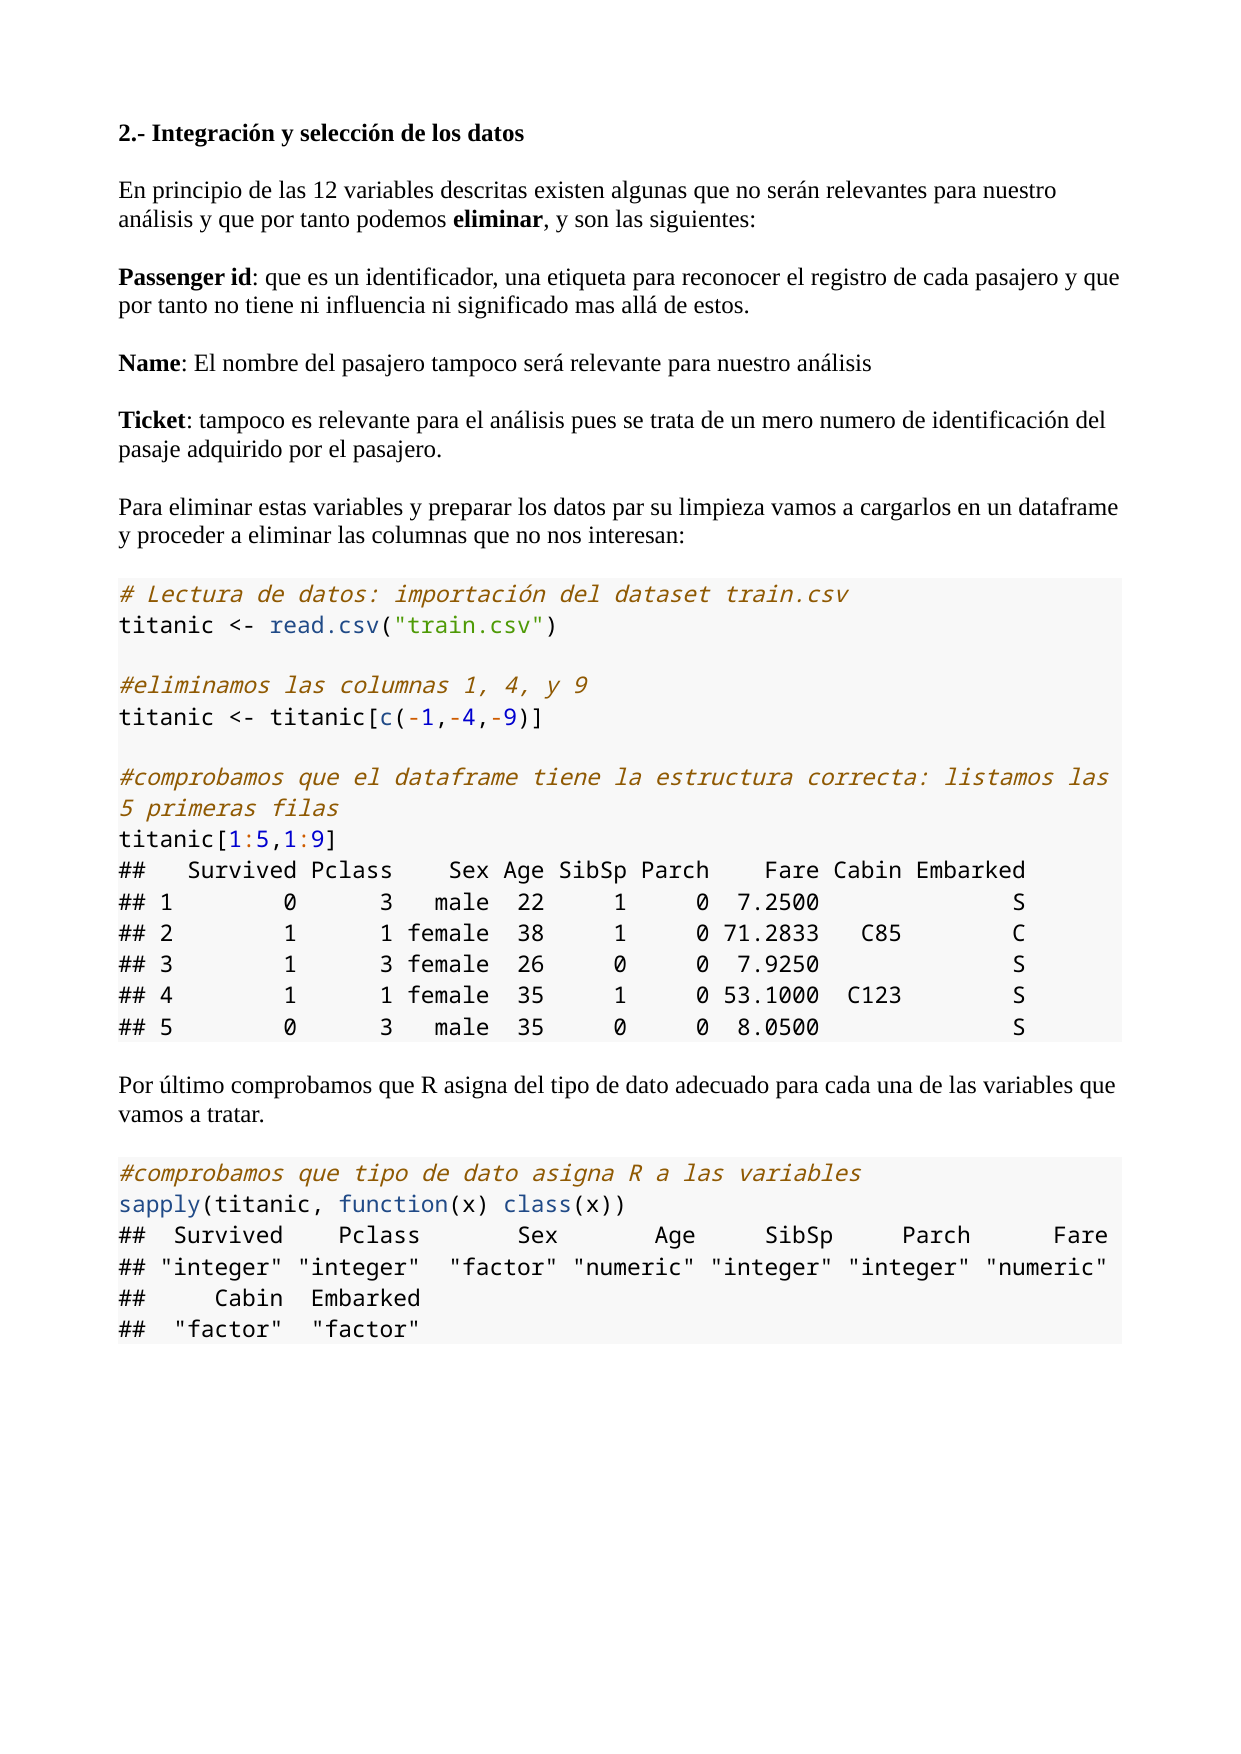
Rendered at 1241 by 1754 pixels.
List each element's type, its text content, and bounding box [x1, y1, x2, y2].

text ## Survived Pclass Sex Age SibSp Parch Fare ## "integer" "integer" "factor" "numeric" "integer" "integer" "numeric" ## Cabin Embarked ## "factor" "factor" [118, 1219, 1122, 1344]
text Por último comprobamos que R asigna del tipo de dato adecuado para cada una de las variables que vamos a tratar. [118, 1071, 1122, 1128]
text Name: El nombre del pasajero tampoco será relevante para nuestro análisis [118, 348, 1122, 377]
text #comprobamos que tipo de dato asigna R a las variables sapply(titanic, function(x) class(x)) [627, 1157, 1122, 1219]
text 2.- Integración y selección de los datos [118, 118, 1122, 147]
text En principio de las 12 variables descritas existen algunas que no serán relevantes para nuestro análisis y que por tanto podemos eliminar, y son las siguientes: [118, 176, 1122, 233]
text Para eliminar estas variables y preparar los datos par su limpieza vamos a cargarlos en un dataframe y proceder a eliminar las columnas que no nos interesan: [118, 492, 1122, 549]
text # Lectura de datos: importación del dataset train.csv titanic <- read.csv("train.csv") #eliminamos las columnas 1, 4, y 9 titanic <- titanic[c(-1,-4,-9)] #comprobamos que el dataframe tiene la estructura correcta: listamos las 5 primeras filas titanic[1:5,1:9] [118, 578, 1122, 854]
text Passenger id: que es un identificador, una etiqueta para reconocer el registro de cada pasajero y que por tanto no tiene ni influencia ni significado mas allá de estos. [118, 262, 1122, 319]
text ## Survived Pclass Sex Age SibSp Parch Fare Cabin Embarked ## 1 0 3 male 22 1 0 7.2500 S ## 2 1 1 female 38 1 0 71.2833 C85 C ## 3 1 3 female 26 0 0 7.9250 S ## 4 1 1 female 35 1 0 53.1000 C123 S ## 5 0 3 male 35 0 0 8.0500 S [118, 854, 1122, 1042]
text Ticket: tampoco es relevante para el análisis pues se trata de un mero numero de identificación del pasaje adquirido por el pasajero. [118, 406, 1122, 463]
